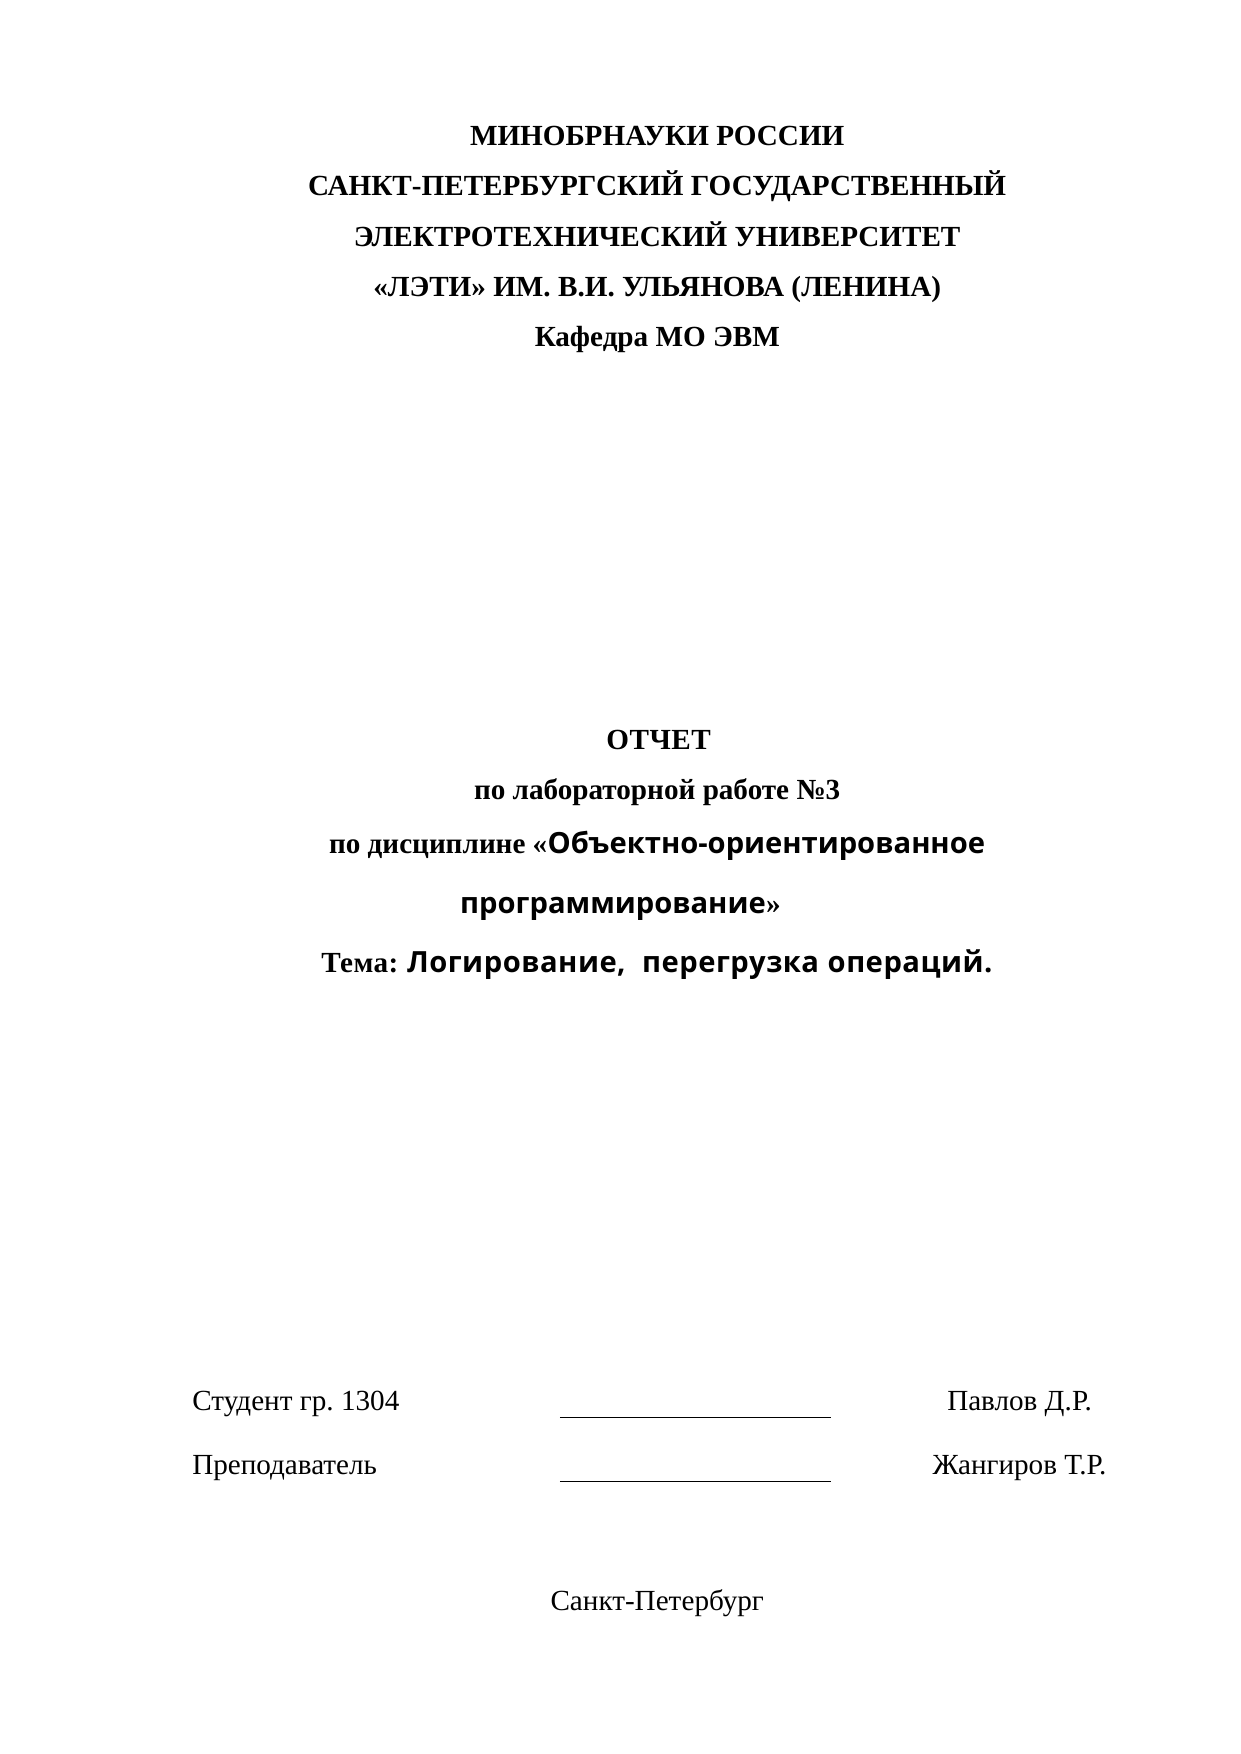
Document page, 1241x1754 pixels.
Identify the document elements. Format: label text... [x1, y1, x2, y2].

text Санкт-Петербургский государственный [118, 168, 1122, 202]
text Кафедра МО ЭВМ [118, 319, 1122, 353]
text Санкт-Петербург [118, 1583, 1122, 1616]
table_cell [560, 1418, 831, 1481]
text МИНОБРНАУКИ РОССИИ [118, 118, 1122, 152]
text «ЛЭТИ» им. В.И. Ульянова (Ленина) [118, 269, 1122, 303]
table_cell Преподаватель [107, 1417, 560, 1481]
table_header Павлов Д.Р. [831, 1353, 1133, 1417]
text Тема: Логирование, перегрузка операций. [118, 941, 1122, 981]
text по дисциплине «Объектно-ориентированное программирование» [118, 822, 1122, 922]
text по лабораторной работе №3 [118, 772, 1122, 806]
table_header [560, 1353, 831, 1417]
text электротехнический университет [118, 219, 1122, 252]
table_cell Жангиров Т.Р. [831, 1417, 1133, 1481]
table_header Студент гр. 1304 [107, 1353, 560, 1417]
text отчет [118, 722, 1122, 755]
